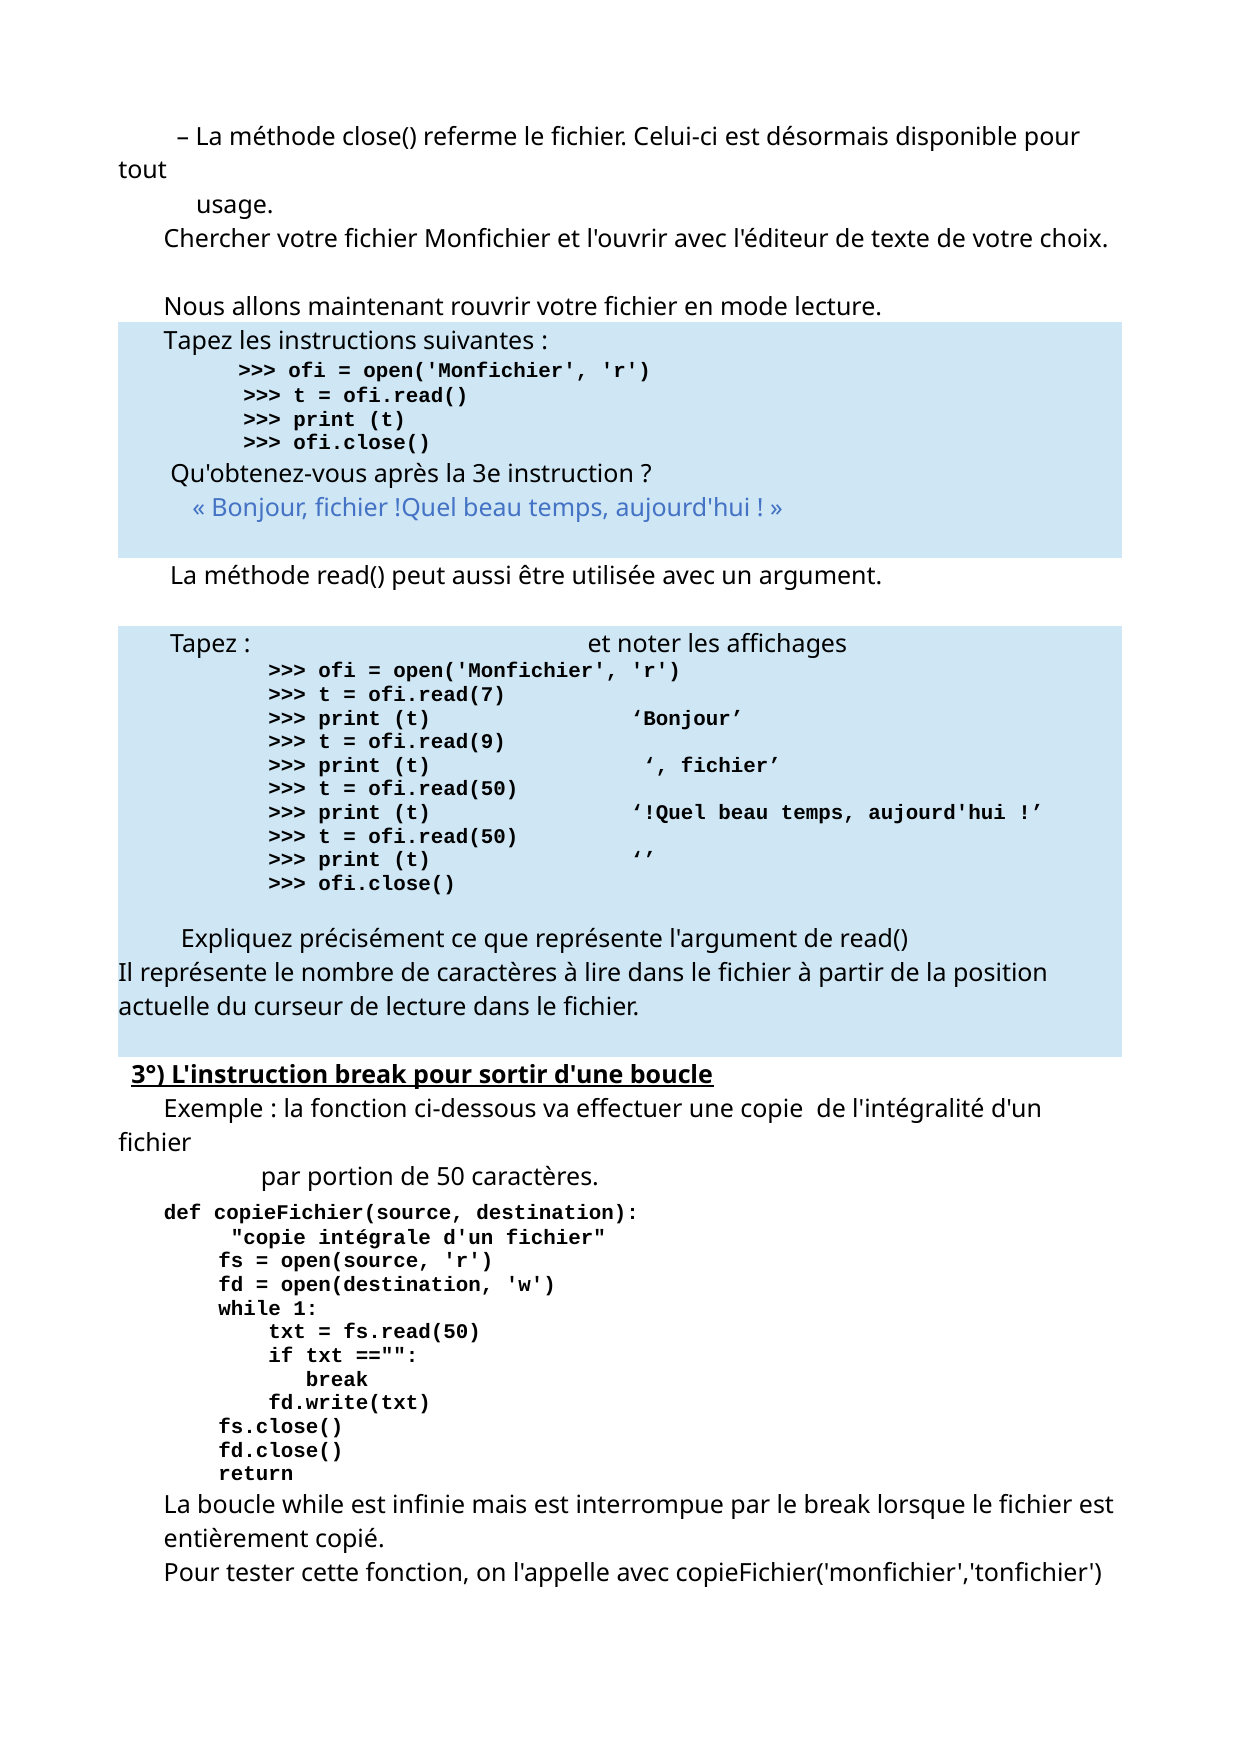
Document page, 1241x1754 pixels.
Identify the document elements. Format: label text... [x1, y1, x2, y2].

text >>> ofi.close() [118, 432, 1122, 456]
text fd.write(txt) [118, 1392, 1122, 1416]
text fd = open(destination, 'w') [118, 1274, 1122, 1298]
text Chercher votre fichier Monfichier et l'ouvrir avec l'éditeur de texte de votre choix. [118, 220, 1122, 254]
text entièrement copié. [118, 1521, 1122, 1555]
text Pour tester cette fonction, on l'appelle avec copieFichier('monfichier','tonfichier') [118, 1555, 1122, 1589]
text Tapez : et noter les affichages [118, 626, 1122, 660]
text usage. [118, 186, 1122, 220]
text fd.close() [118, 1440, 1122, 1463]
text return [118, 1463, 1122, 1487]
text Nous allons maintenant rouvrir votre fichier en mode lecture. [118, 288, 1122, 322]
text Exemple : la fonction ci-dessous va effectuer une copie de l'intégralité d'un fichier [118, 1091, 1122, 1159]
text Tapez les instructions suivantes : [118, 322, 1122, 357]
text >>> t = ofi.read(9) [118, 731, 1122, 755]
text >>> print (t) ‘’ [118, 849, 1122, 873]
text "copie intégrale d'un fichier" [118, 1227, 1122, 1251]
text >>> t = ofi.read(7) [118, 684, 1122, 707]
text >>> print (t) ‘, fichier’ [118, 755, 1122, 778]
text Il représente le nombre de caractères à lire dans le fichier à partir de la position actuelle du curseur de lecture dans le fichier. [118, 954, 1122, 1022]
text while 1: [118, 1298, 1122, 1321]
text Expliquez précisément ce que représente l'argument de read() [118, 920, 1122, 954]
text Qu'obtenez-vous après la 3e instruction ? [118, 456, 1122, 490]
text par portion de 50 caractères. [118, 1159, 1122, 1193]
text >>> t = ofi.read(50) [118, 778, 1122, 802]
text def copieFichier(source, destination): [118, 1193, 1122, 1227]
text >>> print (t) ‘Bonjour’ [118, 707, 1122, 731]
text >>> ofi.close() [118, 873, 1122, 897]
text fs = open(source, 'r') [118, 1251, 1122, 1274]
text La méthode read() peut aussi être utilisée avec un argument. [118, 558, 1122, 592]
text >>> t = ofi.read() [118, 385, 1122, 408]
text >>> ofi = open('Monfichier', 'r') [118, 660, 1122, 684]
text >>> t = ofi.read(50) [118, 826, 1122, 849]
text >>> print (t) ‘!Quel beau temps, aujourd'hui !’ [118, 802, 1122, 826]
text txt = fs.read(50) [118, 1321, 1122, 1345]
text « Bonjour, fichier !Quel beau temps, aujourd'hui ! » [118, 490, 1122, 524]
text >>> ofi = open('Monfichier', 'r') [118, 357, 1122, 385]
text 3°) L'instruction break pour sortir d'une boucle [118, 1057, 1122, 1091]
text fs.close() [118, 1416, 1122, 1440]
text break [118, 1369, 1122, 1392]
text if txt =="": [118, 1345, 1122, 1369]
text >>> print (t) [118, 408, 1122, 432]
text La boucle while est infinie mais est interrompue par le break lorsque le fichier est [118, 1487, 1122, 1521]
text – La méthode close() referme le fichier. Celui-ci est désormais disponible pour tout [118, 118, 1122, 186]
